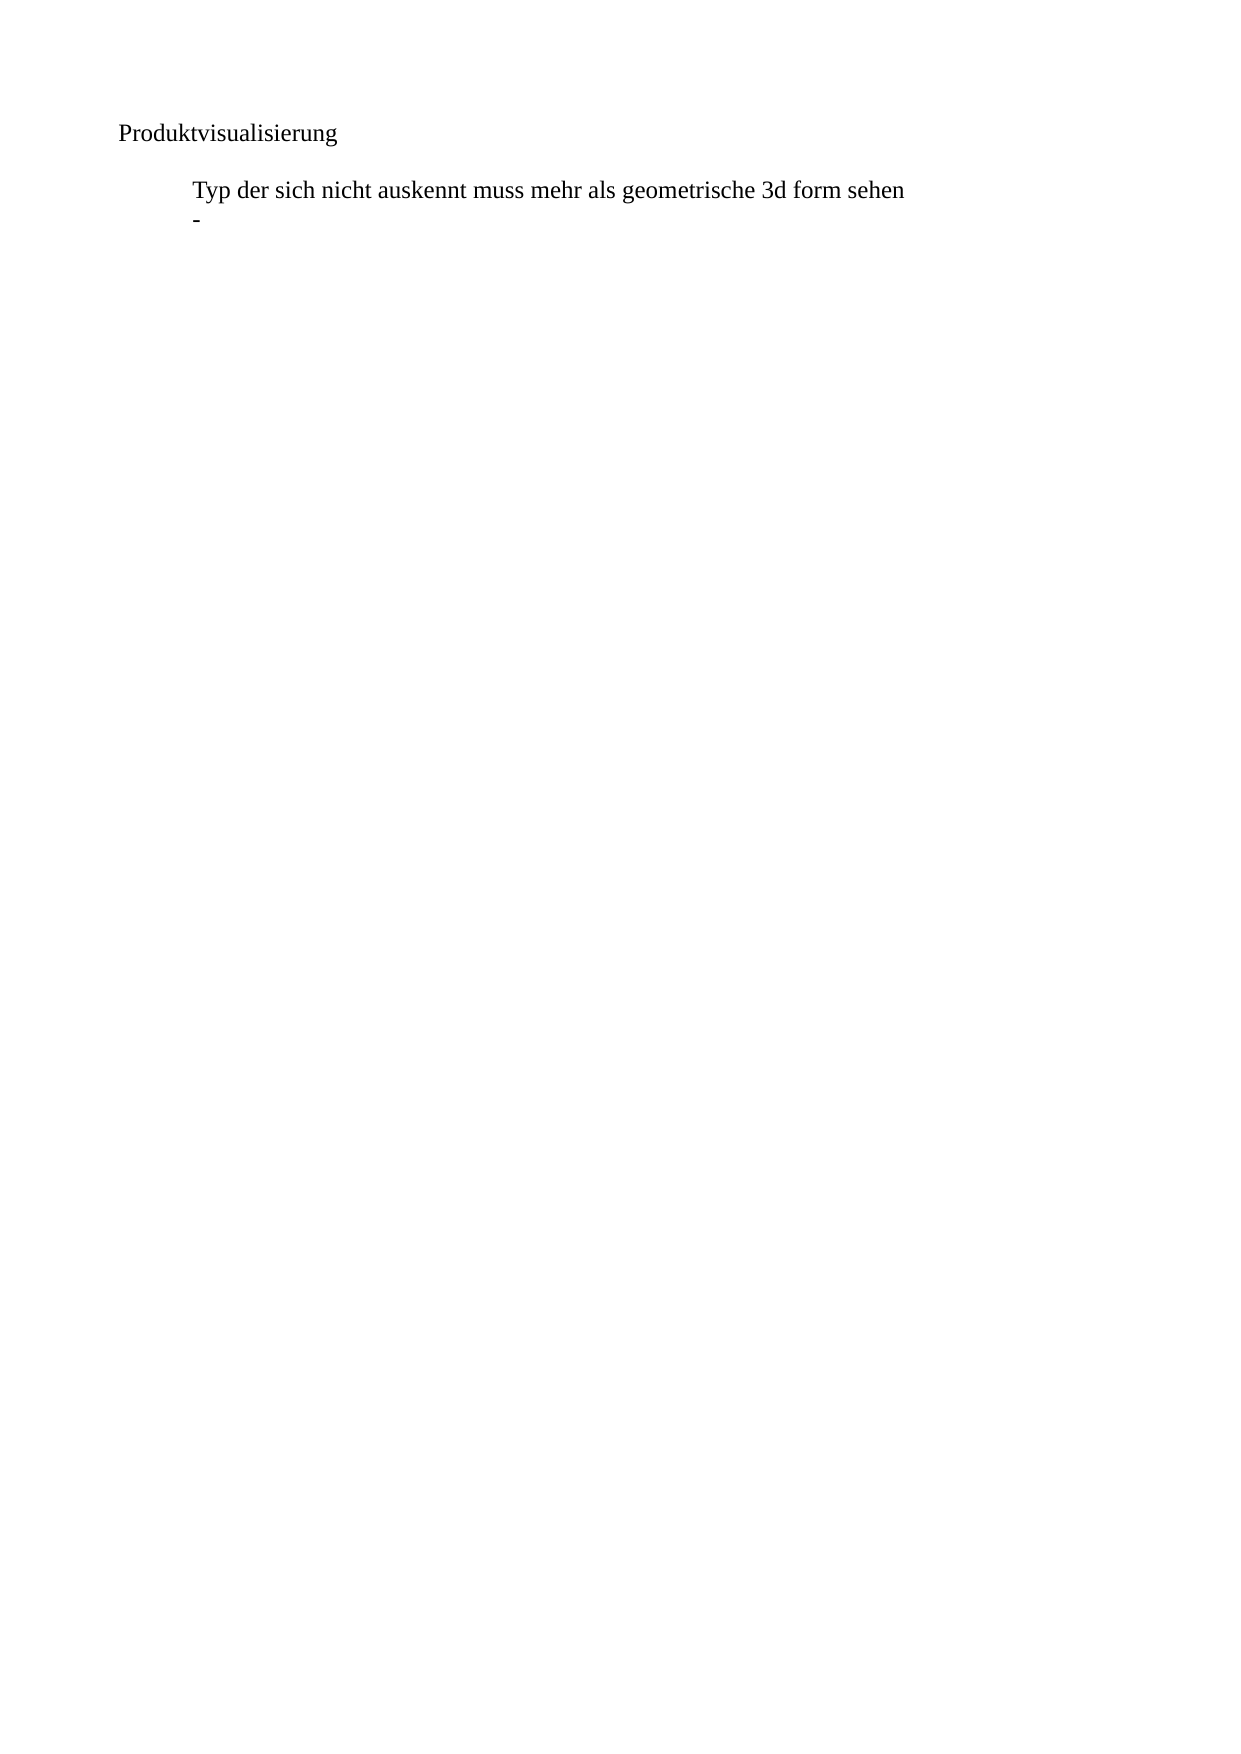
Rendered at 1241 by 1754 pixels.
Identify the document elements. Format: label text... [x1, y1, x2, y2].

text - [118, 204, 1122, 233]
text Produktvisualisierung [118, 118, 1122, 147]
text Typ der sich nicht auskennt muss mehr als geometrische 3d form sehen [118, 176, 1122, 204]
